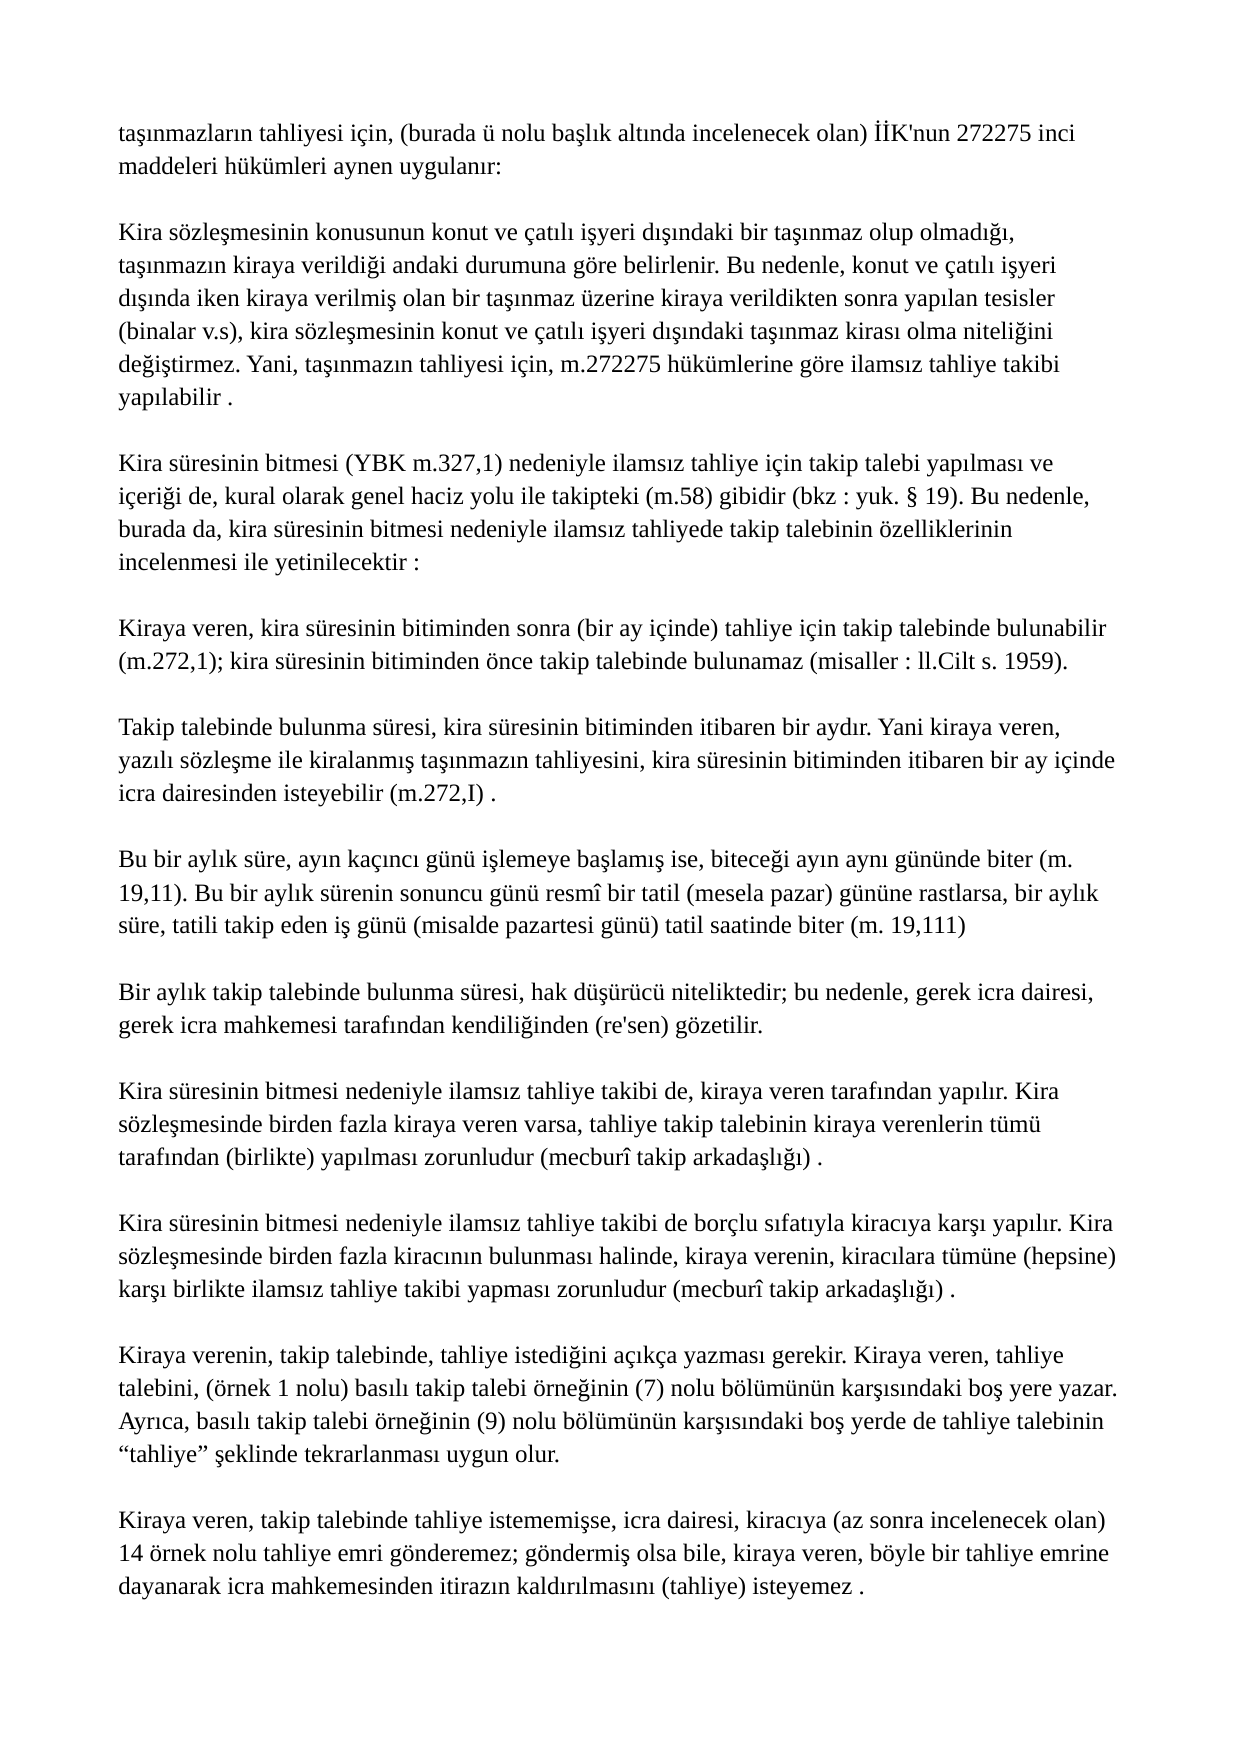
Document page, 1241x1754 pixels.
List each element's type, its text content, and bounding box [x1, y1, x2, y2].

text taşınmazların tahliyesi için, (burada ü nolu başlık altında incelenecek olan) İİK'nun 272275 inci maddeleri hükümleri aynen uygulanır: Kira sözleşmesinin konusunun konut ve çatılı işyeri dışındaki bir taşınmaz olup olmadığı, taşınmazın kiraya verildiği andaki durumuna göre belirlenir. Bu nedenle, konut ve çatılı işyeri dışında iken kiraya verilmiş olan bir taşınmaz üzerine kiraya verildikten sonra yapılan tesisler (binalar v.s), kira sözleşmesinin konut ve çatılı işyeri dışındaki taşınmaz kirası olma niteliğini değiştirmez. Yani, taşınmazın tahliyesi için, m.272275 hükümlerine göre ilamsız tahliye takibi yapılabilir . Kira süresinin bitmesi (YBK m.327,1) nedeniyle ilamsız tahliye için takip talebi yapılması ve içeriği de, kural olarak genel haciz yolu ile takipteki (m.58) gibidir (bkz : yuk. § 19). Bu nedenle, burada da, kira süresinin bitmesi nedeniyle ilamsız tahliyede takip talebinin özelliklerinin incelenmesi ile yetinilecektir : Kiraya veren, kira süresinin bitiminden sonra (bir ay içinde) tahliye için takip talebinde bulunabilir (m.272,1); kira süresinin bitiminden önce takip talebinde bulunamaz (misaller : ll.Cilt s. 1959). Takip talebinde bulunma süresi, kira süresinin bitiminden itibaren bir aydır. Yani kiraya veren, yazılı sözleşme ile kiralanmış taşınmazın tahliyesini, kira süresinin bitiminden itibaren bir ay içinde icra dairesinden isteyebilir (m.272,I) . Bu bir aylık süre, ayın kaçıncı günü işlemeye başlamış ise, biteceği ayın aynı gününde biter (m. 19,11). Bu bir aylık sürenin sonuncu günü resmî bir tatil (mesela pazar) gününe rastlarsa, bir aylık süre, tatili takip eden iş günü (misalde pazartesi günü) tatil saatinde biter (m. 19,111) Bir aylık takip talebinde bulunma süresi, hak düşürücü niteliktedir; bu nedenle, gerek icra dairesi, gerek icra mahkemesi tarafından kendiliğinden (re'sen) gözetilir. Kira süresinin bitmesi nedeniyle ilamsız tahliye takibi de, kiraya veren tarafından yapılır. Kira sözleşmesinde birden fazla kiraya veren varsa, tahliye takip talebinin kiraya verenlerin tümü tarafından (birlikte) yapılması zorunludur (mecburî takip arkadaşlığı) . Kira süresinin bitmesi nedeniyle ilamsız tahliye takibi de borçlu sıfatıyla kiracıya karşı yapılır. Kira sözleşmesinde birden fazla kiracının bulunması halinde, kiraya verenin, kiracılara tümüne (hepsine) karşı birlikte ilamsız tahliye takibi yapması zorunludur (mecburî takip arkadaşlığı) . Kiraya verenin, takip talebinde, tahliye istediğini açıkça yazması gerekir. Kiraya veren, tahliye talebini, (örnek 1 nolu) basılı takip talebi örneğinin (7) nolu bölümünün karşısındaki boş yere yazar. Ayrıca, basılı takip talebi örneğinin (9) nolu bölümünün karşısındaki boş yerde de tahliye talebinin “tahliye” şeklinde tekrarlanması uygun olur. Kiraya veren, takip talebinde tahliye istememişse, icra dairesi, kiracıya (az sonra incelenecek olan) 14 örnek nolu tahliye emri gönderemez; göndermiş olsa bile, kiraya veren, böyle bir tahliye emrine dayanarak icra mahkemesinden itirazın kaldırılmasını (tahliye) isteyemez . [118, 118, 1122, 1633]
